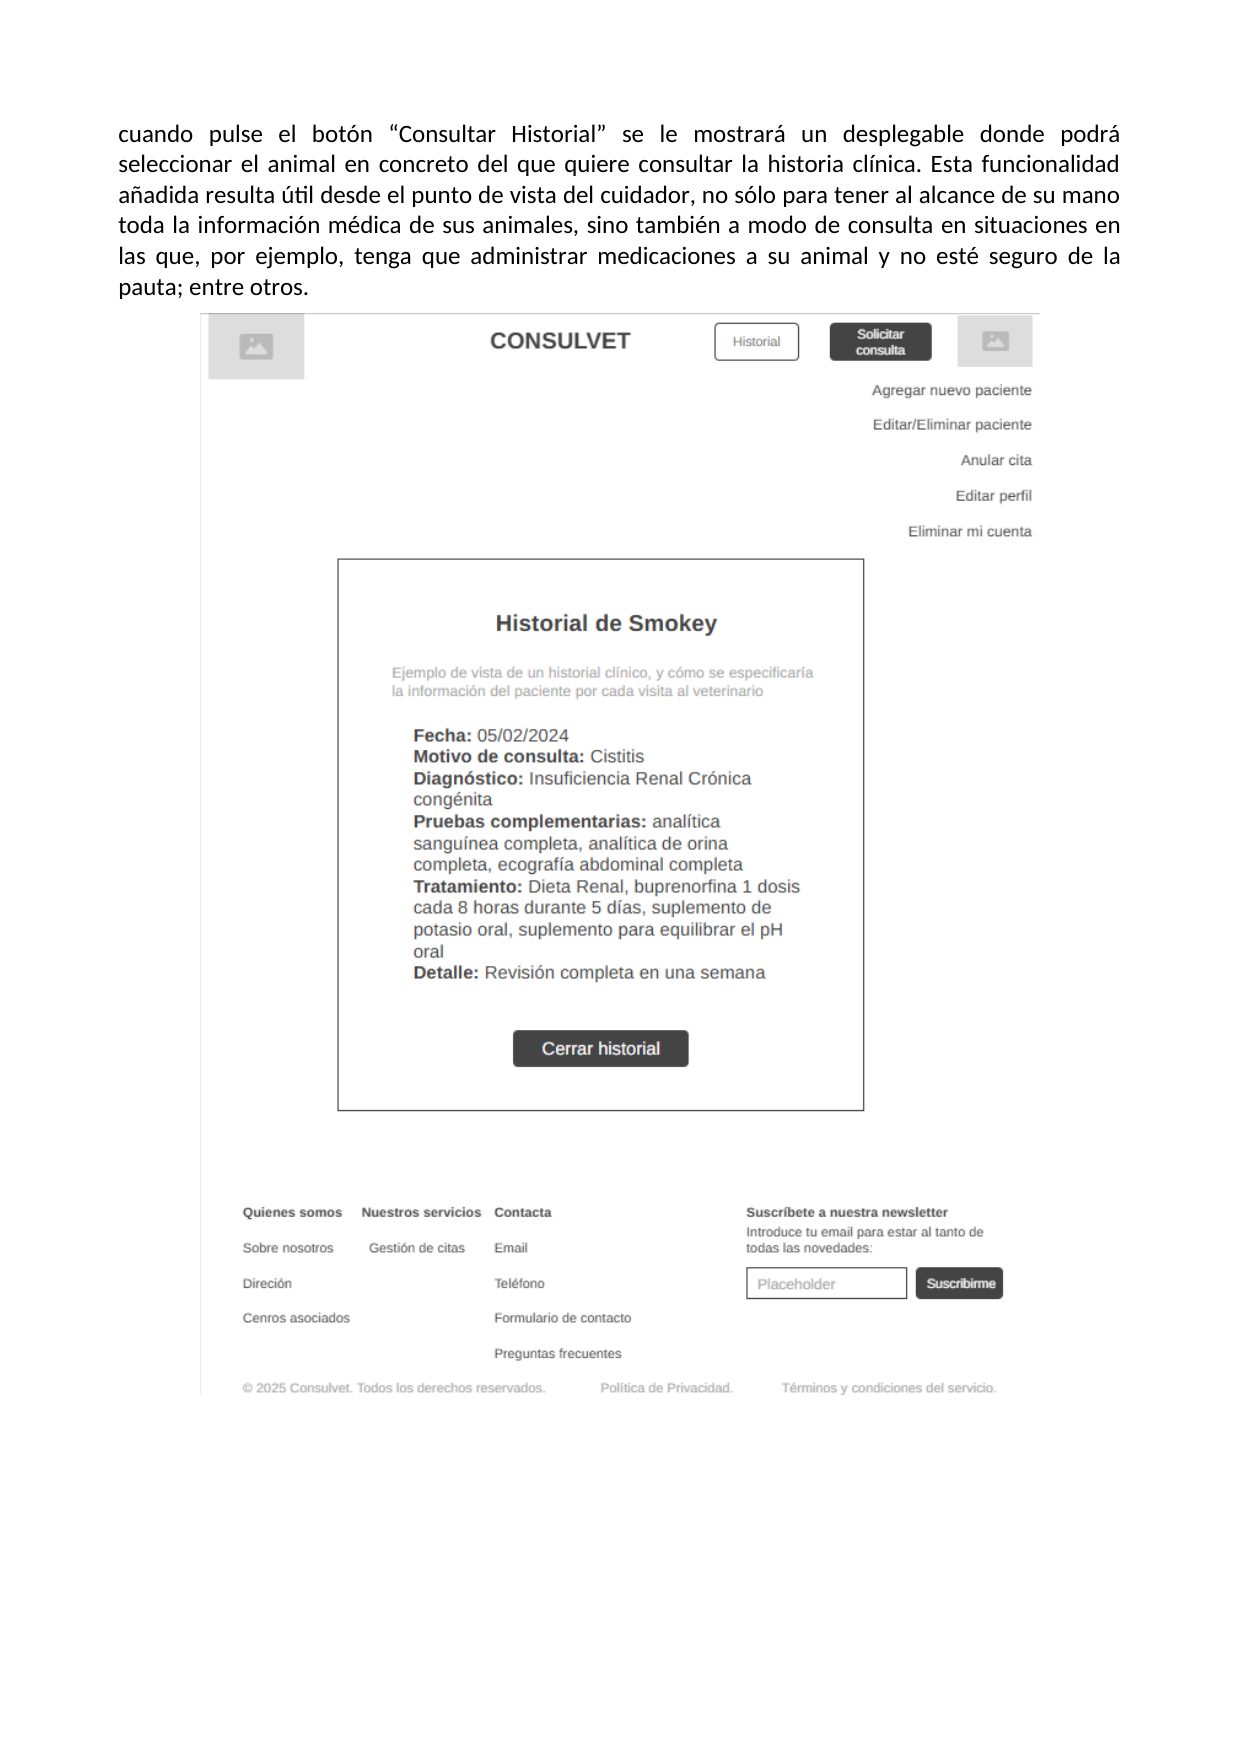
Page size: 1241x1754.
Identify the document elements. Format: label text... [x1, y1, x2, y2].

picture [200, 313, 1040, 1395]
text cuando pulse el botón “Consultar Historial” se le mostrará un desplegable donde podrá seleccionar el animal en concreto del que quiere consultar la historia clínica. Esta funcionalidad añadida resulta útil desde el punto de vista del cuidador, no sólo para tener al alcance de su mano toda la información médica de sus animales, sino también a modo de consulta en situaciones en las que, por ejemplo, tenga que administrar medicaciones a su animal y no esté seguro de la pauta; entre otros. [118, 118, 1122, 301]
